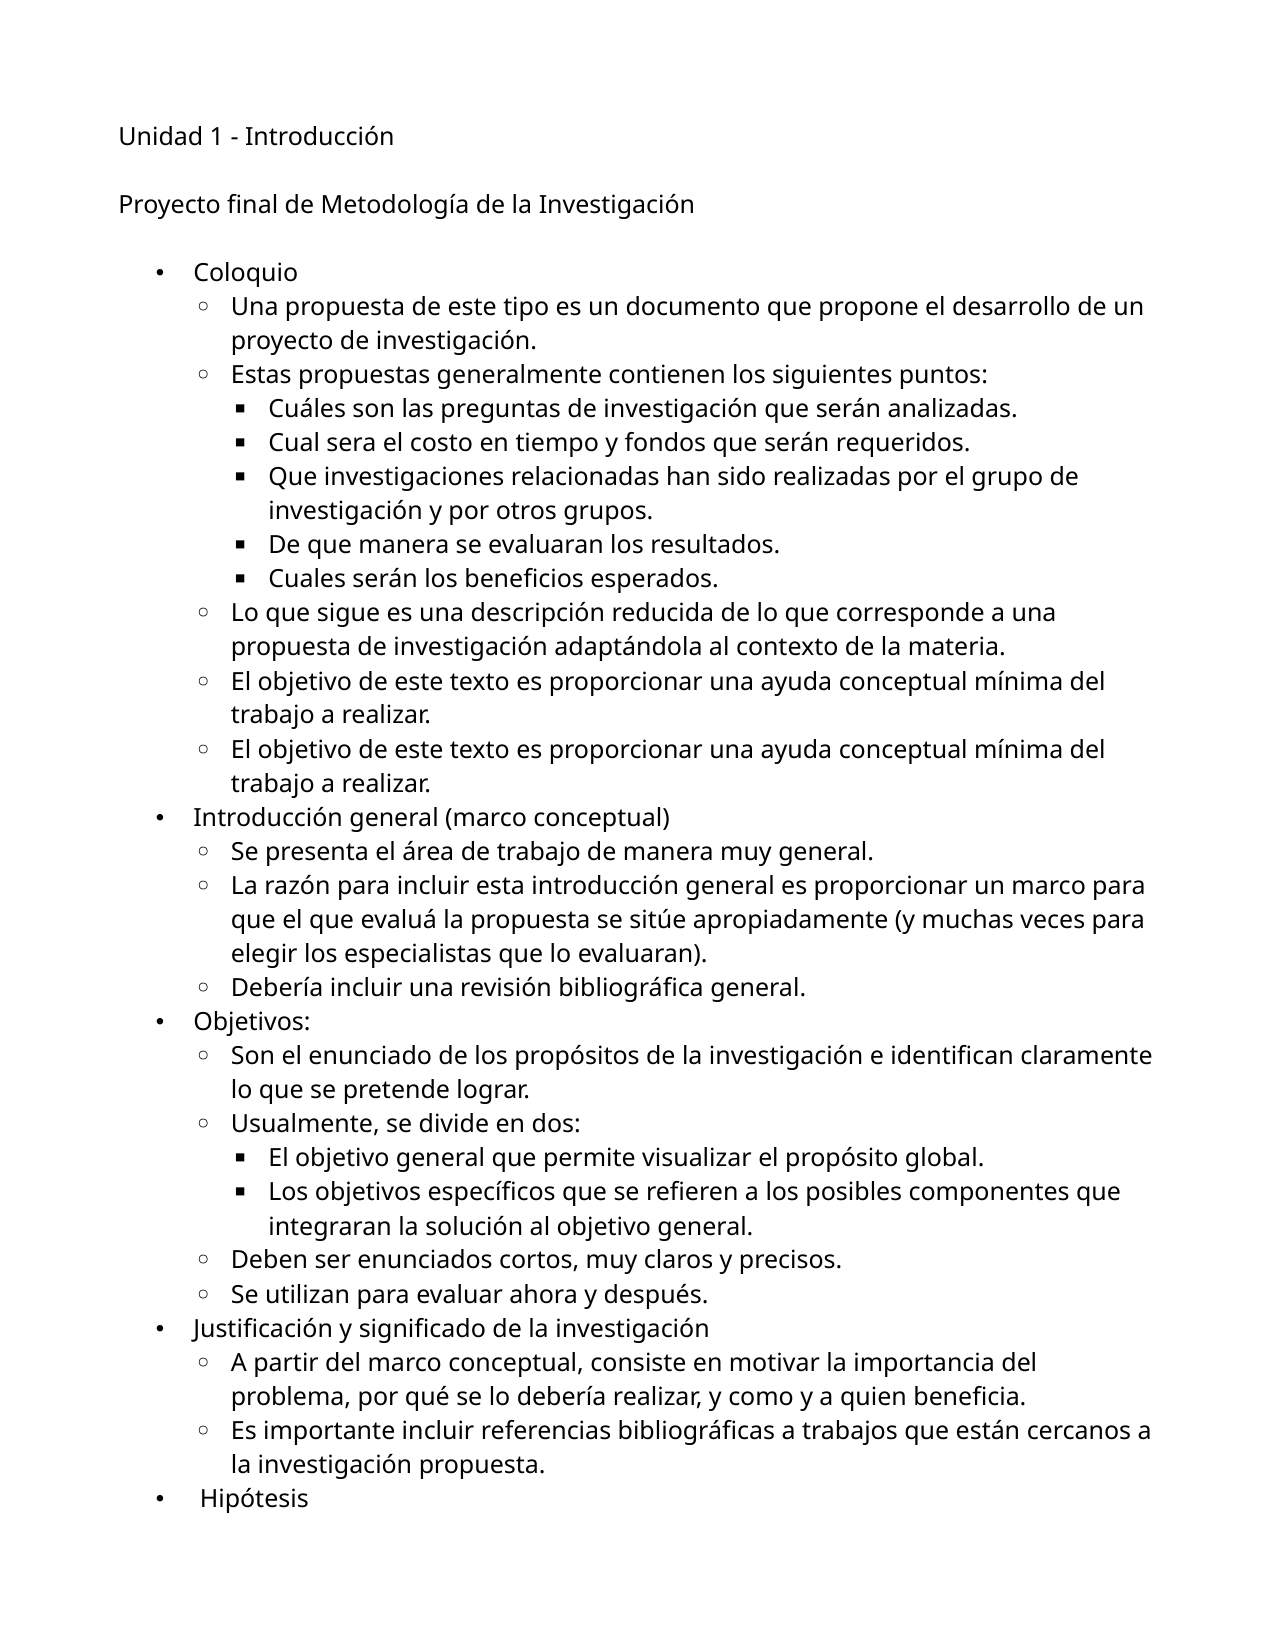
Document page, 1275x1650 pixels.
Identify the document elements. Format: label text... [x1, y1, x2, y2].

list Los objetivos específicos que se refieren a los posibles componentes que integraran la solución al objetivo general. [231, 1174, 1157, 1242]
list Objetivos: [156, 1004, 1157, 1038]
list La razón para incluir esta introducción general es proporcionar un marco para que el que evaluá la propuesta se sitúe apropiadamente (y muchas veces para elegir los especialistas que lo evaluaran). [193, 867, 1157, 970]
list Estas propuestas generalmente contienen los siguientes puntos: [193, 357, 1157, 391]
text Proyecto final de Metodología de la Investigación [118, 186, 1157, 220]
list Usualmente, se divide en dos: [193, 1106, 1157, 1140]
list Debería incluir una revisión bibliográfica general. [193, 970, 1157, 1004]
list El objetivo general que permite visualizar el propósito global. [231, 1140, 1157, 1174]
list El objetivo de este texto es proporcionar una ayuda conceptual mínima del trabajo a realizar. [193, 663, 1157, 731]
list Se presenta el área de trabajo de manera muy general. [193, 833, 1157, 867]
list El objetivo de este texto es proporcionar una ayuda conceptual mínima del trabajo a realizar. [193, 731, 1157, 799]
list Justificación y significado de la investigación [156, 1310, 1157, 1344]
list A partir del marco conceptual, consiste en motivar la importancia del problema, por qué se lo debería realizar, y como y a quien beneficia. [193, 1344, 1157, 1412]
list Lo que sigue es una descripción reducida de lo que corresponde a una propuesta de investigación adaptándola al contexto de la materia. [193, 595, 1157, 663]
list Se utilizan para evaluar ahora y después. [193, 1276, 1157, 1310]
list Introducción general (marco conceptual) [156, 799, 1157, 833]
text Unidad 1 - Introducción [118, 118, 1157, 152]
list Una propuesta de este tipo es un documento que propone el desarrollo de un proyecto de investigación. [193, 288, 1157, 357]
list Hipótesis [156, 1481, 1157, 1515]
list De que manera se evaluaran los resultados. [231, 527, 1157, 561]
list Que investigaciones relacionadas han sido realizadas por el grupo de investigación y por otros grupos. [231, 459, 1157, 527]
list Cual sera el costo en tiempo y fondos que serán requeridos. [231, 425, 1157, 459]
list Cuales serán los beneficios esperados. [231, 561, 1157, 595]
list Deben ser enunciados cortos, muy claros y precisos. [193, 1242, 1157, 1276]
list Coloquio [156, 254, 1157, 288]
list Son el enunciado de los propósitos de la investigación e identifican claramente lo que se pretende lograr. [193, 1038, 1157, 1106]
list Cuáles son las preguntas de investigación que serán analizadas. [231, 391, 1157, 425]
list Es importante incluir referencias bibliográficas a trabajos que están cercanos a la investigación propuesta. [193, 1412, 1157, 1481]
